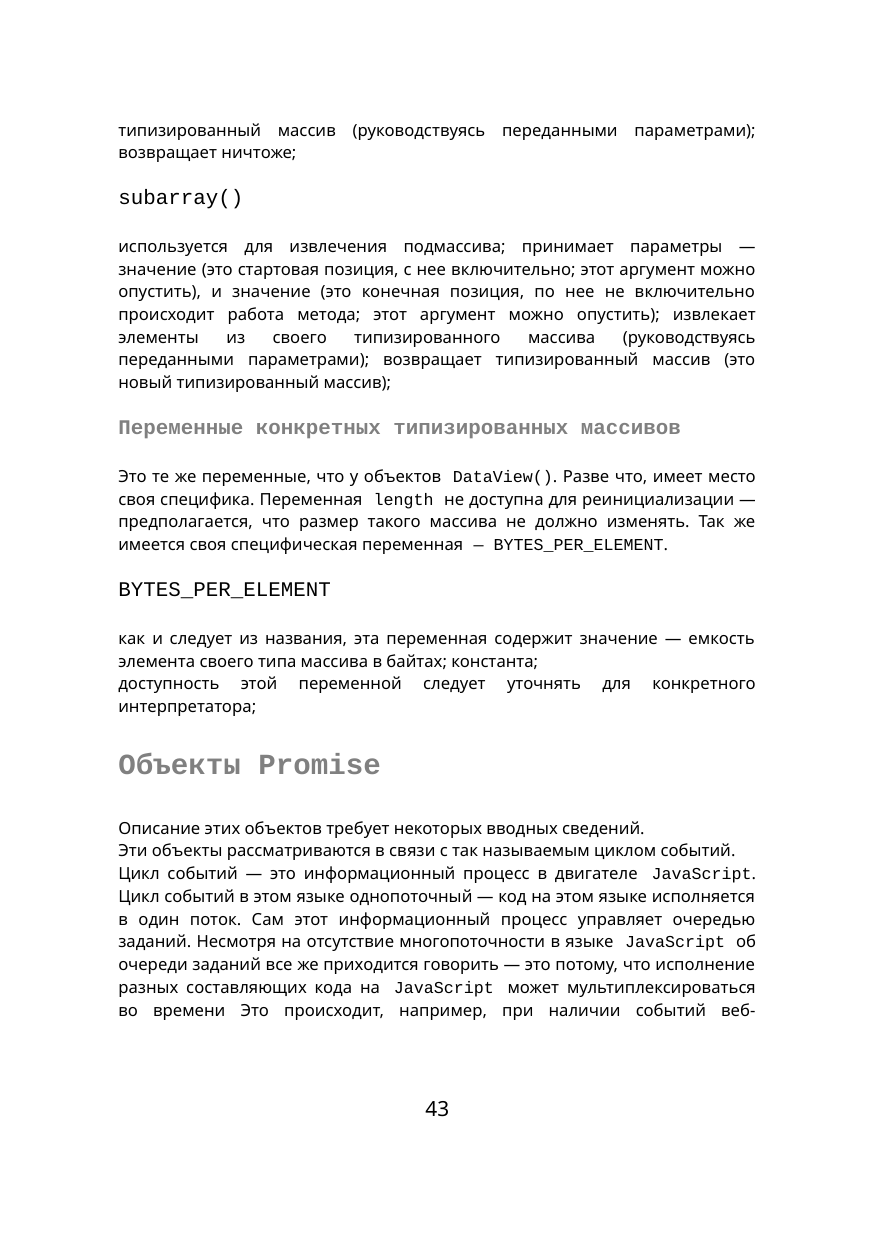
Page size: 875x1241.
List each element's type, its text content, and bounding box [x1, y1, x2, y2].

text как и следует из названия, эта переменная содержит значение — емкость элемента своего типа массива в байтах; константа; [118, 626, 756, 672]
text доступность этой переменной следует уточнять для конкретного интерпретатора; [118, 672, 756, 717]
text Цикл событий — это информационный процесс в двигателе JavaScript. Цикл событий в этом языке однопоточный — код на этом языке исполняется в один поток. Сам этот информационный процесс управляет очередью заданий. Несмотря на отсутствие многопоточности в языке JavaScript об очереди заданий все же приходится говорить — это потому, что исполнение разных составляющих кода на JavaScript может мультиплексироваться во времени Это происходит, например, при наличии событий веб- [118, 862, 756, 1021]
text Переменные конкретных типизированных массивов [118, 417, 756, 441]
text subarray() [118, 187, 756, 211]
text Объекты Promise [118, 750, 756, 783]
text Это те же переменные, что у объектов DataView(). Разве что, имеет место своя специфика. Переменная length не доступна для реинициализации — предполагается, что размер такого массива не должно изменять. Так же имеется своя специфическая переменная — BYTES_PER_ELEMENT. [118, 464, 756, 556]
text типизированный массив (руководствуясь переданными параметрами); возвращает ничтоже; [118, 118, 756, 163]
text Описание этих объектов требует некоторых вводных сведений. [118, 816, 756, 839]
text используется для извлечения подмассива; принимает параметры — значение (это стартовая позиция, с нее включительно; этот аргумент можно опустить), и значение (это конечная позиция, по нее не включительно происходит работа метода; этот аргумент можно опустить); извлекает элементы из своего типизированного массива (руководствуясь переданными параметрами); возвращает типизированный массив (это новый типизированный массив); [118, 234, 756, 393]
text Эти объекты рассматриваются в связи с так называемым циклом событий. [118, 839, 756, 862]
text BYTES_PER_ELEMENT [118, 579, 756, 603]
